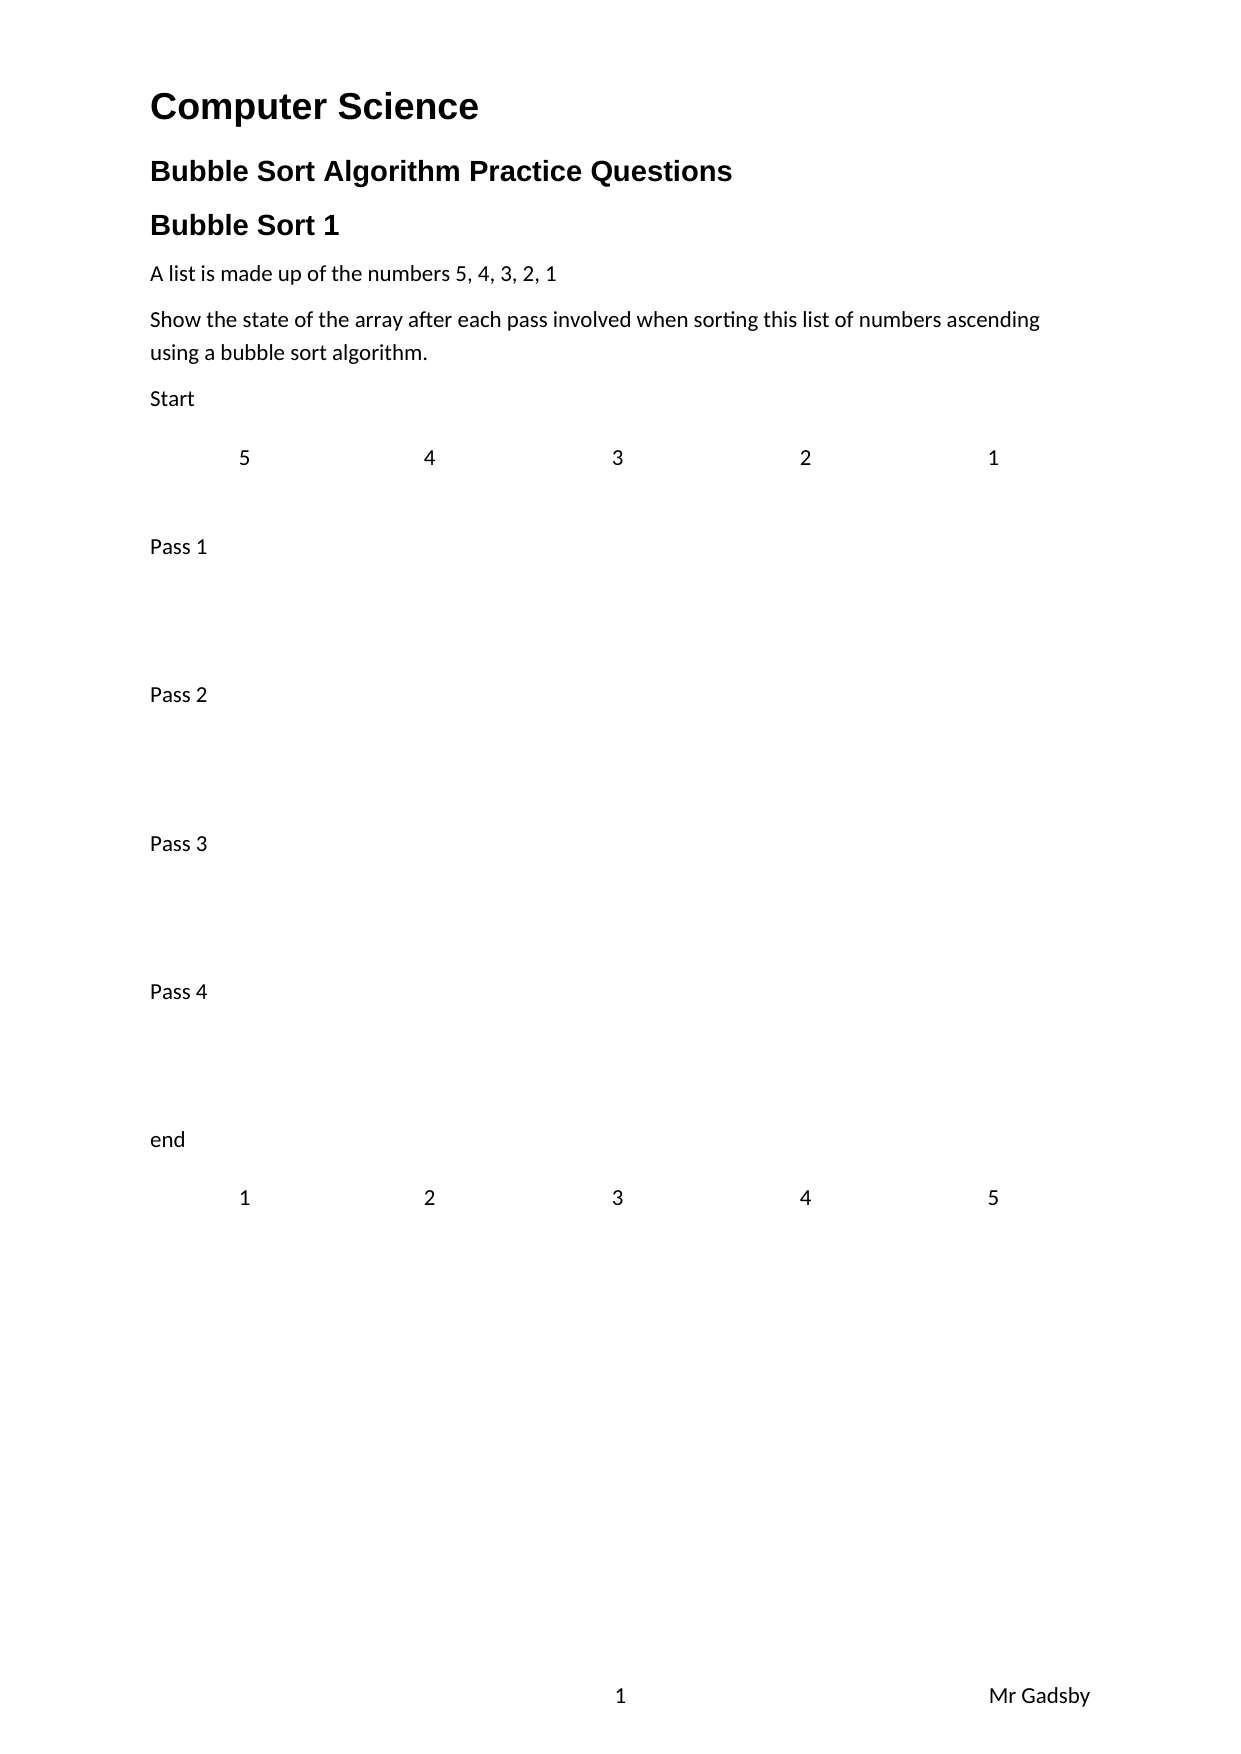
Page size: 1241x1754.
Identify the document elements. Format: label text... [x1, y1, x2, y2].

table_header [899, 1024, 1087, 1078]
table_header [899, 728, 1087, 782]
table_header [153, 876, 336, 930]
table_header [712, 728, 899, 782]
table_header [153, 728, 336, 782]
table_header [336, 1024, 523, 1078]
subtitle Bubble Sort 1 [150, 208, 1090, 241]
text Start [150, 384, 1090, 412]
text Pass 2 [150, 681, 1090, 709]
table_header [336, 579, 523, 634]
table_header [336, 876, 523, 930]
table_header [523, 1024, 712, 1078]
subtitle Computer Science [150, 84, 1090, 127]
table_header 1 [899, 431, 1087, 486]
text Pass 1 [150, 532, 1090, 561]
table_header [712, 579, 899, 634]
table_header [336, 728, 523, 782]
subtitle Bubble Sort Algorithm Practice Questions [150, 154, 1090, 188]
text Pass 3 [150, 829, 1090, 857]
table_header [523, 579, 712, 634]
table_header 3 [523, 1172, 712, 1226]
table_header [523, 876, 712, 930]
table_header [153, 579, 336, 634]
table_header 3 [523, 431, 712, 486]
table_header 2 [712, 431, 899, 486]
table_header 4 [336, 431, 523, 486]
text A list is made up of the numbers 5, 4, 3, 2, 1 [150, 259, 1090, 287]
table_header 5 [153, 431, 336, 486]
table_header [899, 579, 1087, 634]
text end [150, 1125, 1090, 1153]
table_header [523, 728, 712, 782]
table_header [153, 1024, 336, 1078]
table_header 4 [712, 1172, 899, 1226]
table_header [712, 876, 899, 930]
table_header 2 [336, 1172, 523, 1226]
text Pass 4 [150, 977, 1090, 1005]
text Show the state of the array after each pass involved when sorting this list of numbers ascending using a bubble sort algorithm. [150, 305, 1090, 366]
table_header [712, 1024, 899, 1078]
table_header 5 [899, 1172, 1087, 1226]
table_header 1 [153, 1172, 336, 1226]
table_header [899, 876, 1087, 930]
